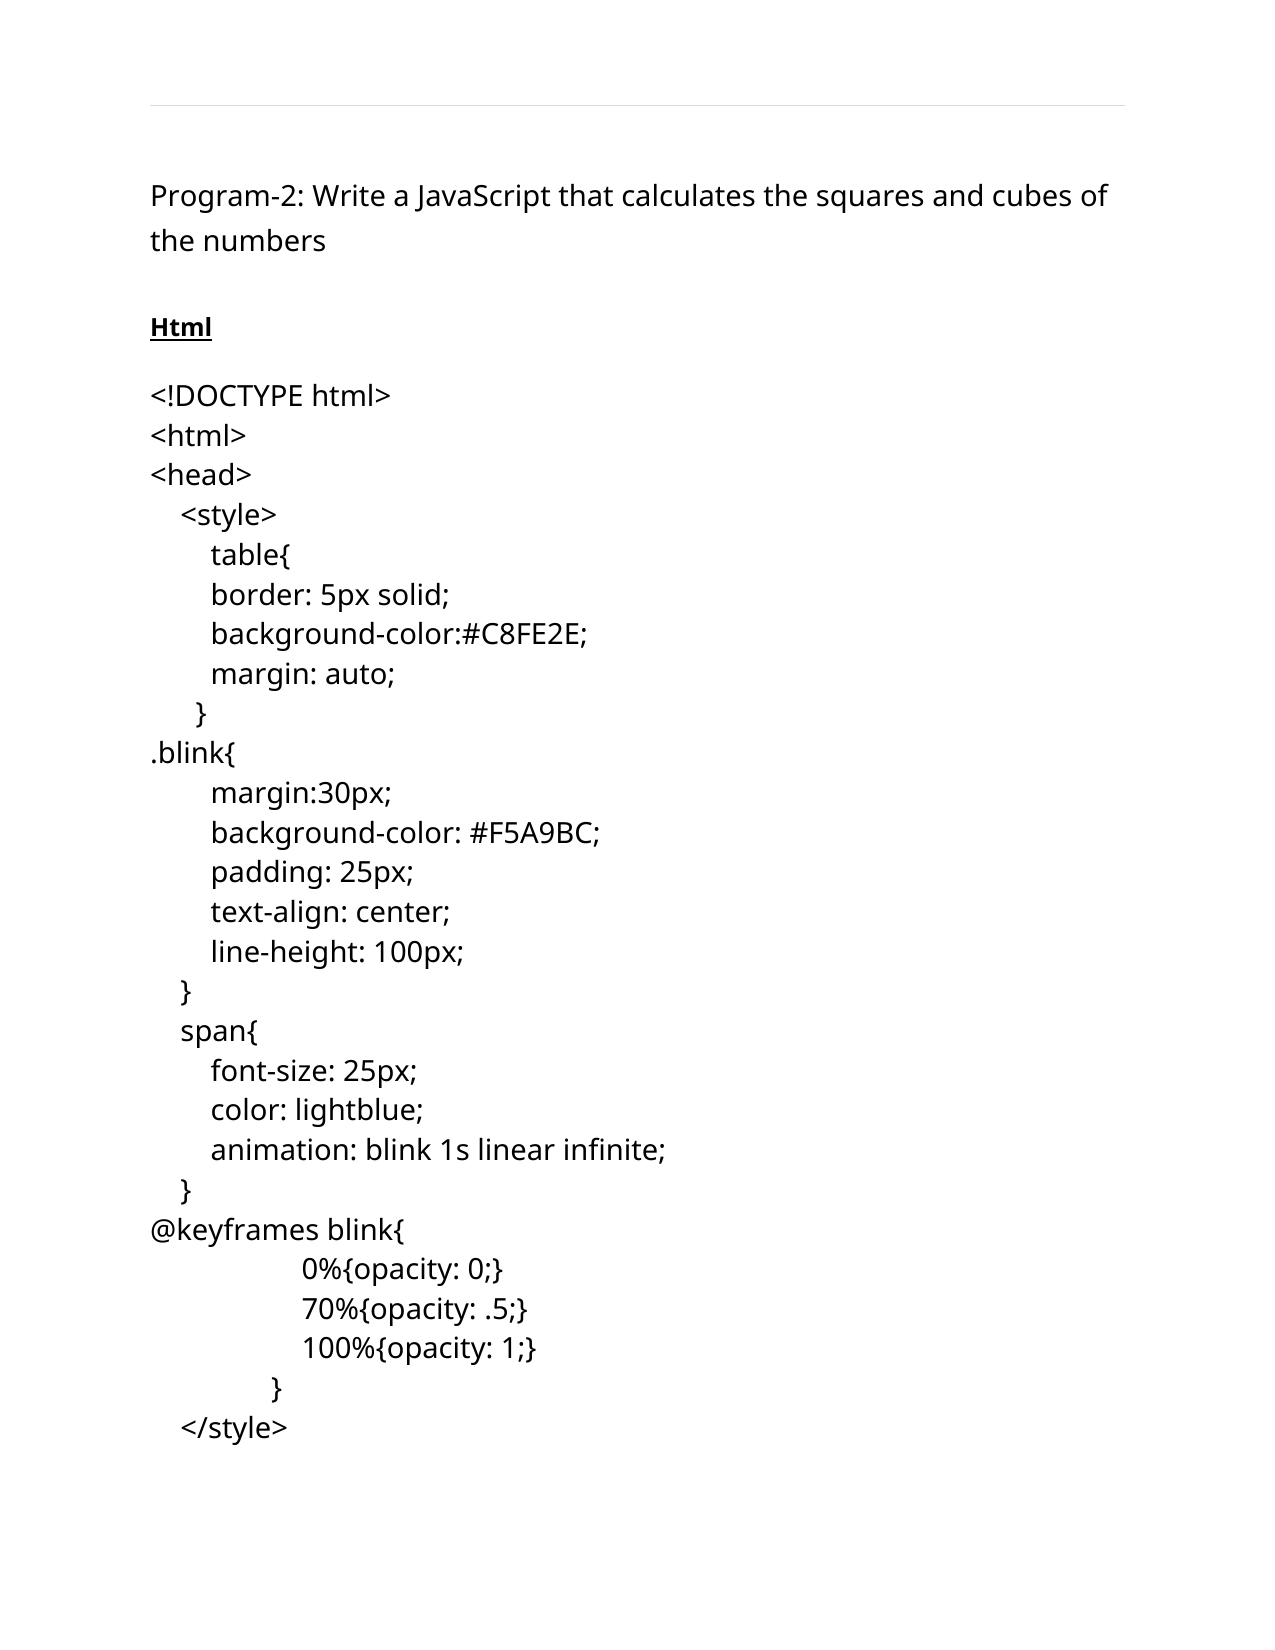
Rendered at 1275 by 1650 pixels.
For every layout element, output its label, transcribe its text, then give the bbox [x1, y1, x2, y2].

subtitle Program-2: Write a JavaScript that calculates the squares and cubes of the numbers [150, 175, 1125, 260]
text <!DOCTYPE html> <html> <head> <style> table{ border: 5px solid; background-color:#C8FE2E; margin: auto; } .blink{ margin:30px; background-color: #F5A9BC; padding: 25px; text-align: center; line-height: 100px; } span{ font-size: 25px; color: lightblue; animation: blink 1s linear infinite; } @keyframes blink{ 0%{opacity: 0;} 70%{opacity: .5;} 100%{opacity: 1;} } </style> [150, 375, 1125, 1487]
text Html [150, 310, 1125, 344]
